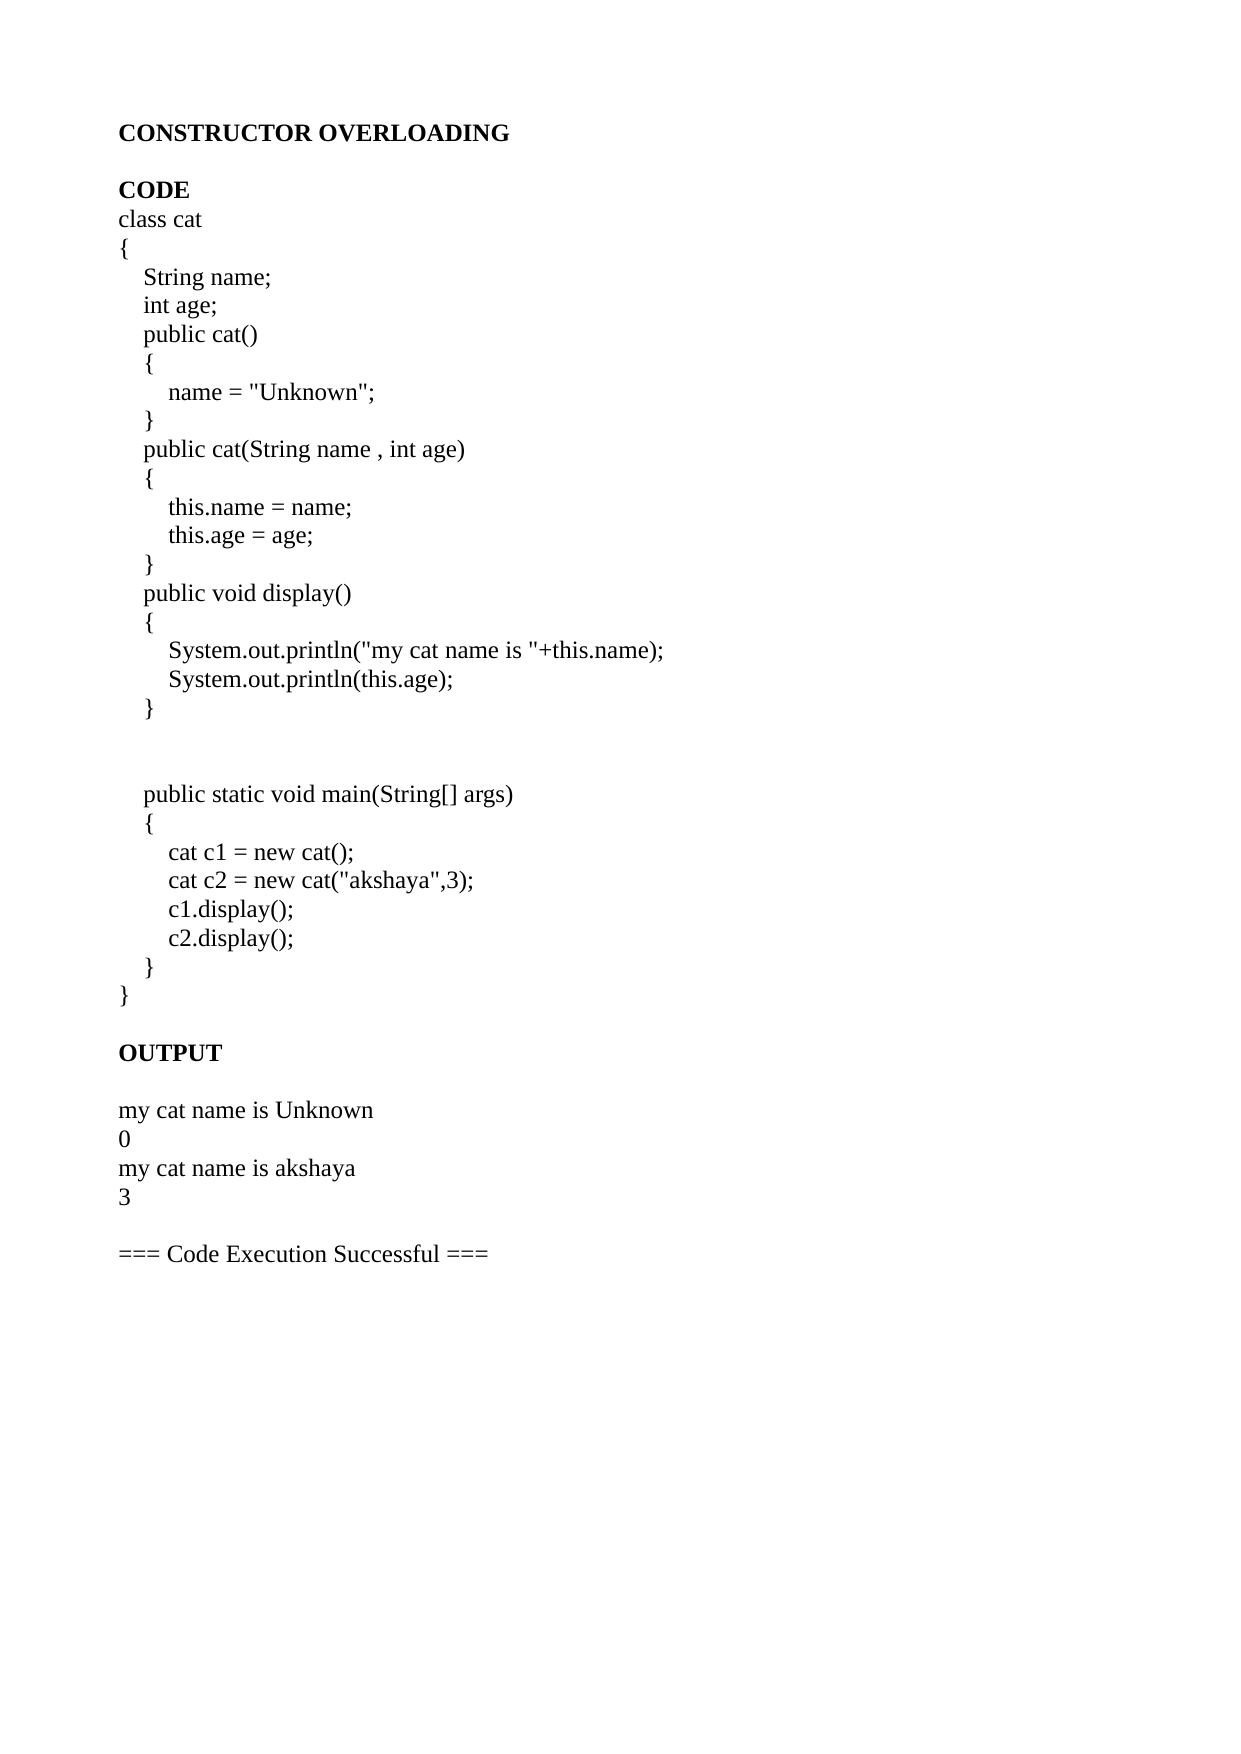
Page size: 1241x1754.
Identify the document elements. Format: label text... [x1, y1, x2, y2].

text } [118, 406, 1122, 434]
text my cat name is akshaya [118, 1153, 1122, 1182]
text CONSTRUCTOR OVERLOADING [118, 118, 1122, 147]
text { [118, 348, 1122, 377]
text public cat() [118, 319, 1122, 348]
text OUTPUT [118, 1038, 1122, 1067]
text { [118, 463, 1122, 492]
text public static void main(String[] args) [118, 779, 1122, 808]
text c2.display(); [118, 923, 1122, 952]
text System.out.println("my cat name is "+this.name); [118, 636, 1122, 664]
text { [118, 233, 1122, 262]
text cat c2 = new cat("akshaya",3); [118, 866, 1122, 894]
text } [118, 952, 1122, 981]
text my cat name is Unknown [118, 1096, 1122, 1124]
text System.out.println(this.age); [118, 664, 1122, 693]
text cat c1 = new cat(); [118, 837, 1122, 866]
text this.age = age; [118, 521, 1122, 549]
text } [118, 549, 1122, 578]
text public void display() [118, 578, 1122, 607]
text c1.display(); [118, 894, 1122, 923]
text === Code Execution Successful === [118, 1239, 1122, 1268]
text int age; [118, 291, 1122, 319]
text name = "Unknown"; [118, 377, 1122, 406]
text CODE [118, 176, 1122, 204]
text this.name = name; [118, 492, 1122, 521]
text public cat(String name , int age) [118, 434, 1122, 463]
text class cat [118, 204, 1122, 233]
text } [118, 693, 1122, 722]
text String name; [118, 262, 1122, 291]
text } [118, 981, 1122, 1009]
text { [118, 607, 1122, 636]
text 0 [118, 1124, 1122, 1153]
text { [118, 808, 1122, 837]
text 3 [118, 1182, 1122, 1211]
